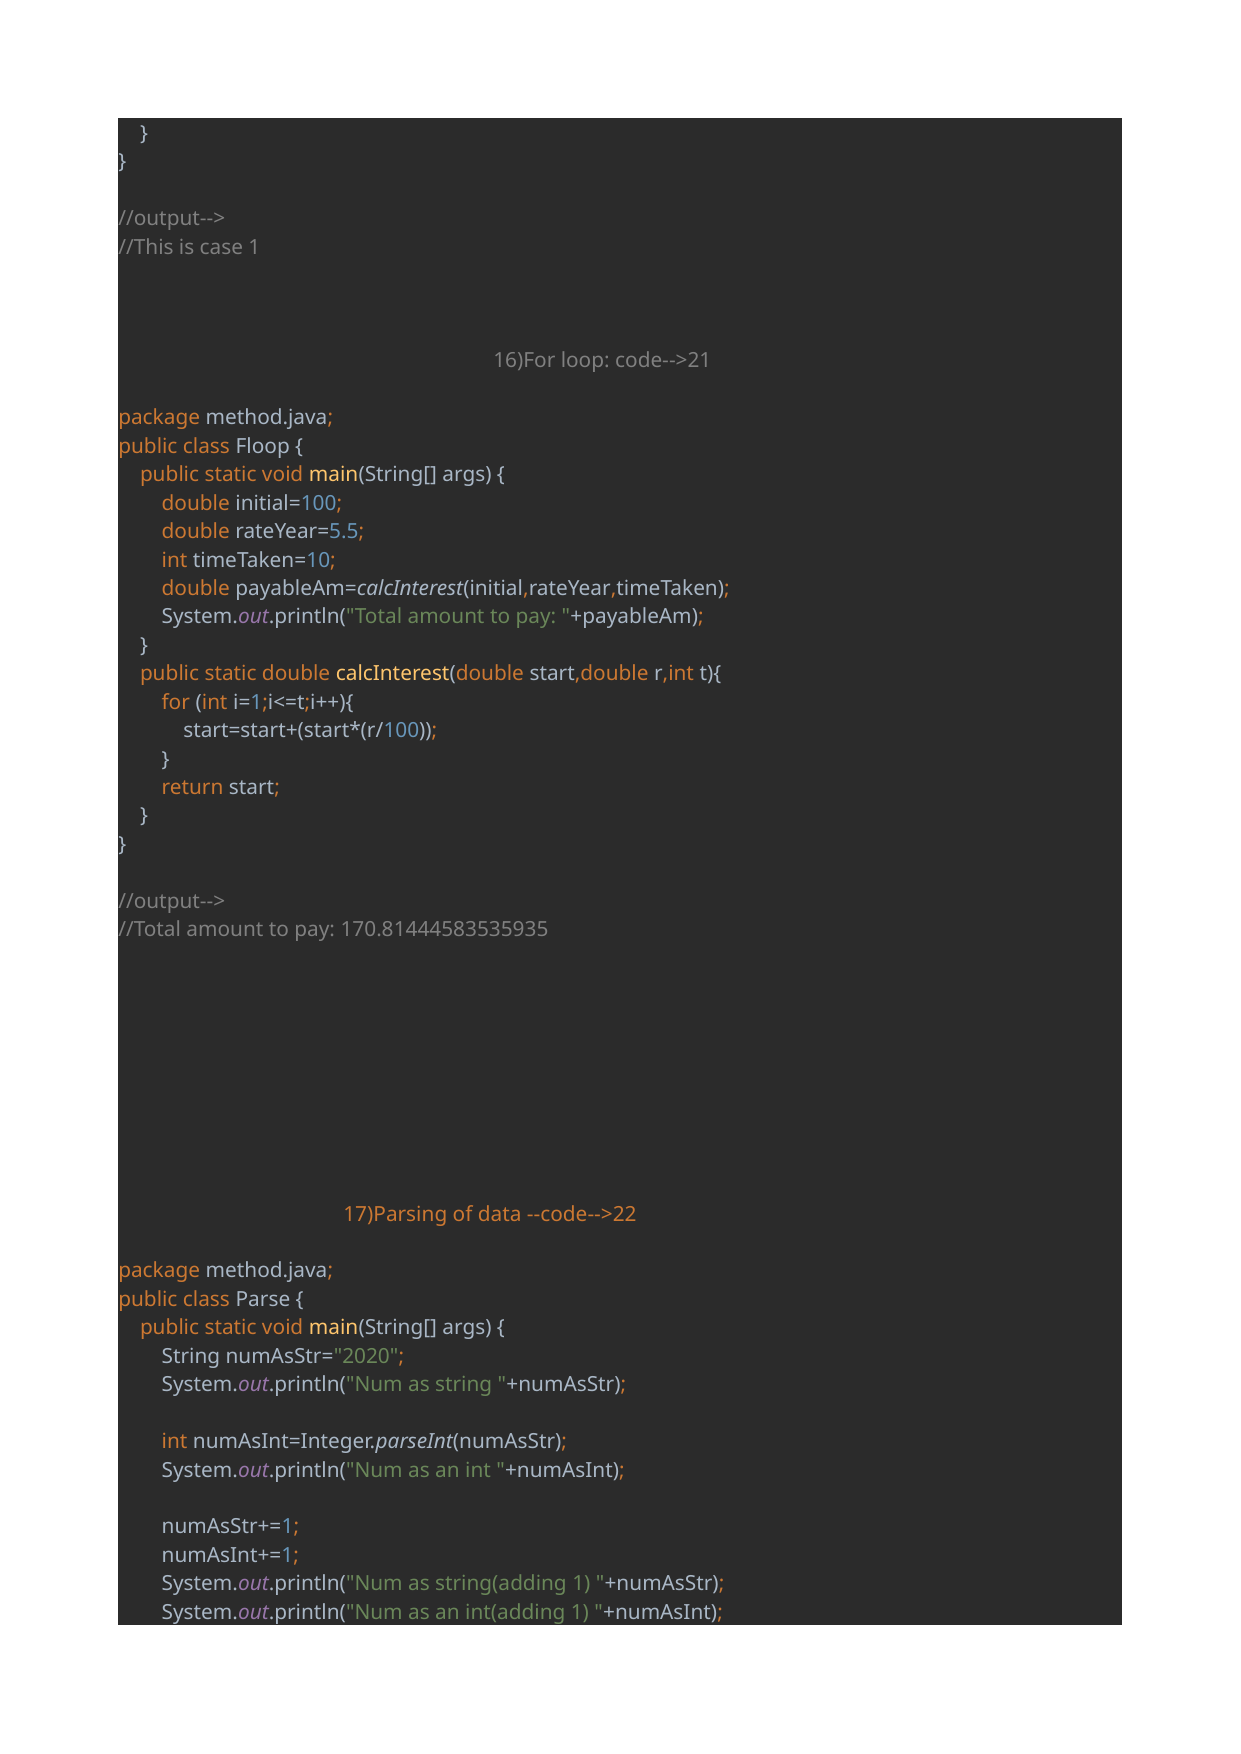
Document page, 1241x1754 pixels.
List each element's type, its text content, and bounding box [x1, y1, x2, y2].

text //Total amount to pay: 170.81444583535935 [118, 914, 1122, 943]
text 16)For loop: code-->21 [118, 346, 1122, 374]
text package method.java; public class Floop { public static void main(String[] args) { double initial=100; double rateYear=5.5; int timeTaken=10; double payableAm=calcInterest(initial,rateYear,timeTaken); System.out.println("Total amount to pay: "+payableAm); } public static double calcInterest(double start,double r,int t){ for (int i=1;i<=t;i++){ start=start+(start*(r/100)); } return start; } } [118, 402, 1122, 886]
text } } //output--> //This is case 1 [118, 118, 1122, 289]
text 17)Parsing of data --code-->22 [118, 1199, 1122, 1227]
text //output--> [118, 886, 1122, 914]
text package method.java; public class Parse { public static void main(String[] args) { String numAsStr="2020"; System.out.println("Num as string "+numAsStr); int numAsInt=Integer.parseInt(numAsStr); System.out.println("Num as an int "+numAsInt); numAsStr+=1; numAsInt+=1; System.out.println("Num as string(adding 1) "+numAsStr); System.out.println("Num as an int(adding 1) "+numAsInt); [118, 1256, 1122, 1625]
